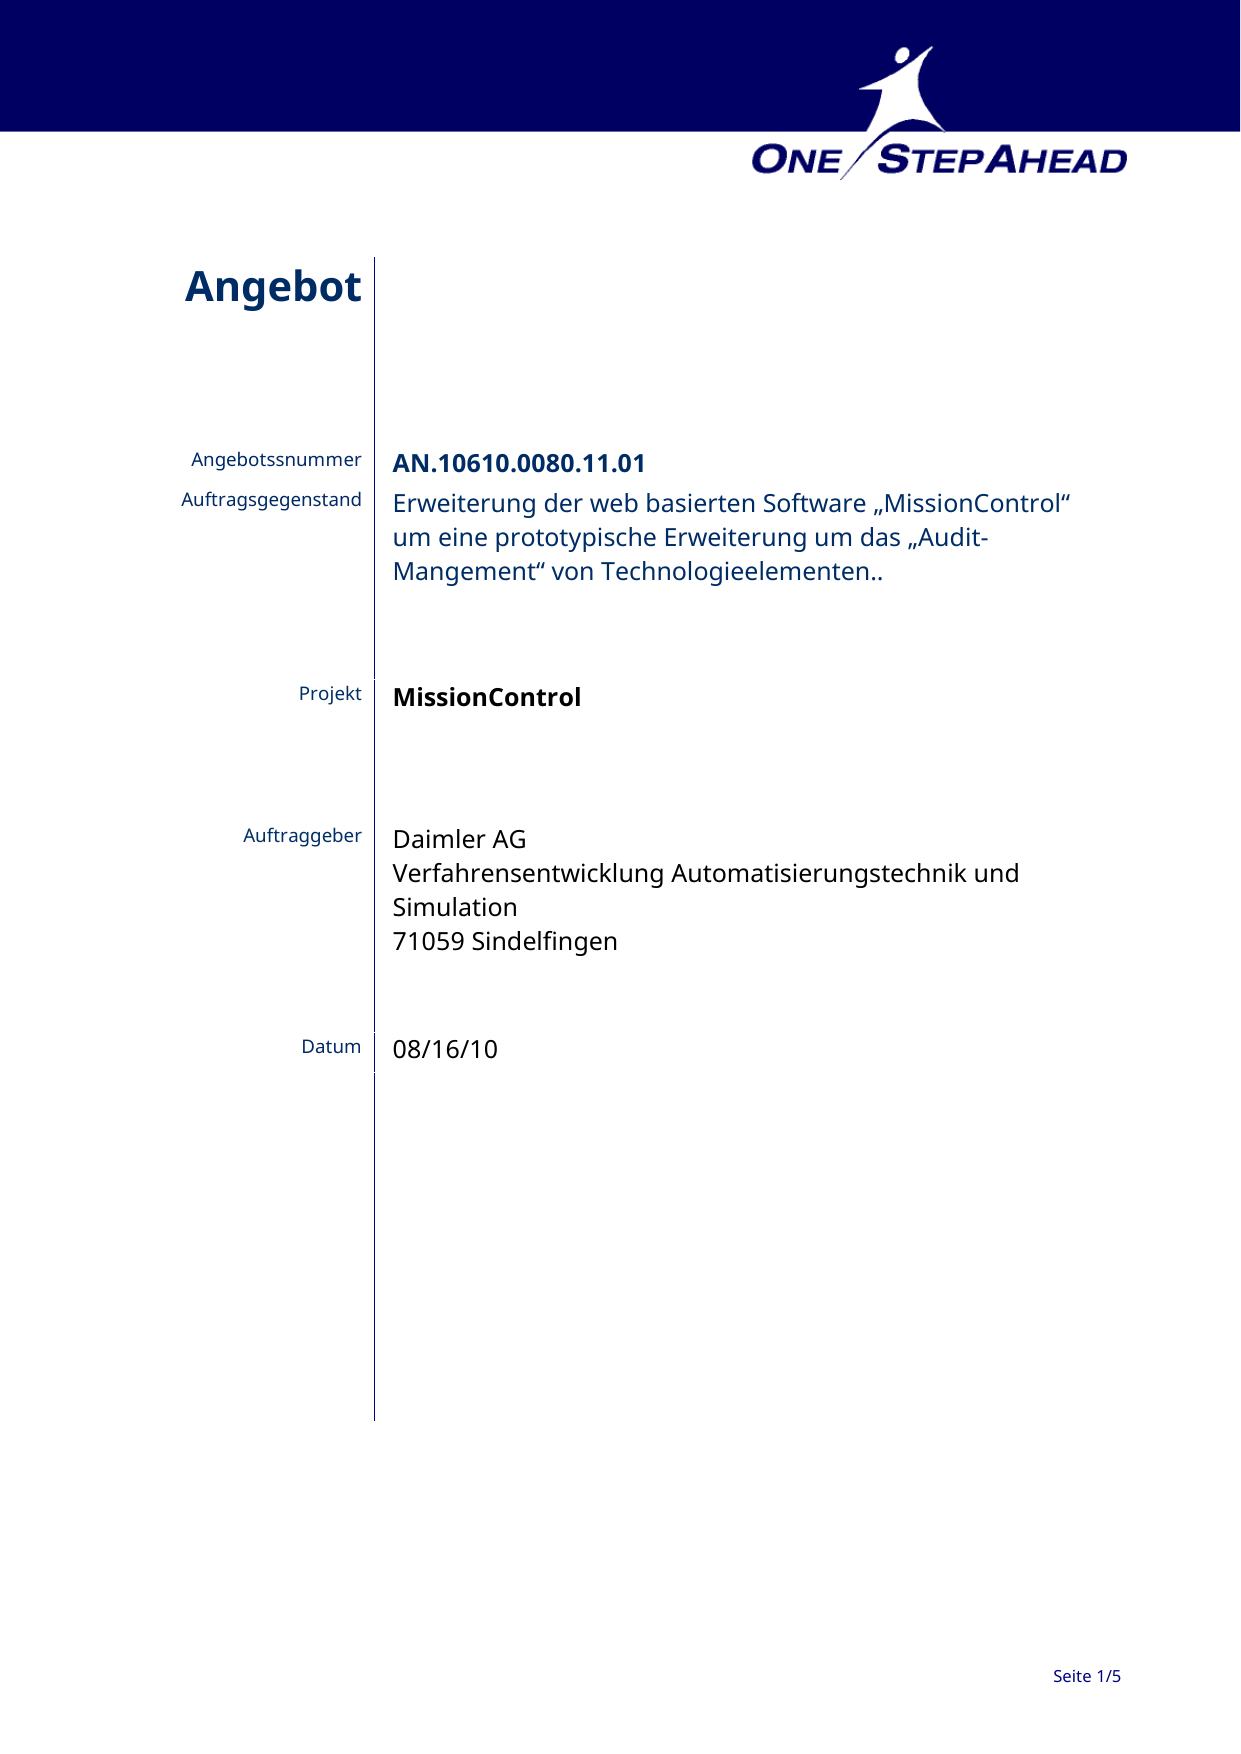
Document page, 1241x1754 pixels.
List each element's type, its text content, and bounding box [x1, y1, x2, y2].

table_cell Datum [118, 1033, 374, 1072]
table_cell [375, 748, 1122, 788]
table_cell [375, 998, 1122, 1032]
table_cell MissionControl [375, 680, 1122, 748]
table_cell [118, 998, 374, 1032]
table_cell 16.08.10 [375, 1033, 1122, 1072]
table_cell Projekt [118, 680, 374, 748]
table_cell AN.10610.0080.11.01 [375, 446, 1122, 486]
table_cell Auftraggeber [118, 822, 374, 998]
table_cell [375, 788, 1122, 822]
table_cell Daimler AG Verfahrensentwicklung Automatisierungstechnik und Simulation 71059 Sindelfingen [375, 822, 1122, 998]
table_cell Auftragsgegenstand [118, 486, 374, 679]
table_cell [118, 788, 374, 822]
table_cell [375, 1073, 1122, 1421]
picture [0, 0, 1241, 199]
table_cell [118, 1073, 374, 1421]
table_cell [118, 748, 374, 788]
table_header Angebot [118, 257, 374, 446]
table_cell Erweiterung der web basierten Software „MissionControl“ um eine prototypische Erweiterung um das „Audit-Mangement“ von Technologieelementen.. [375, 486, 1122, 679]
table_cell Angebotssnummer [118, 446, 374, 486]
table_header [375, 257, 1122, 446]
